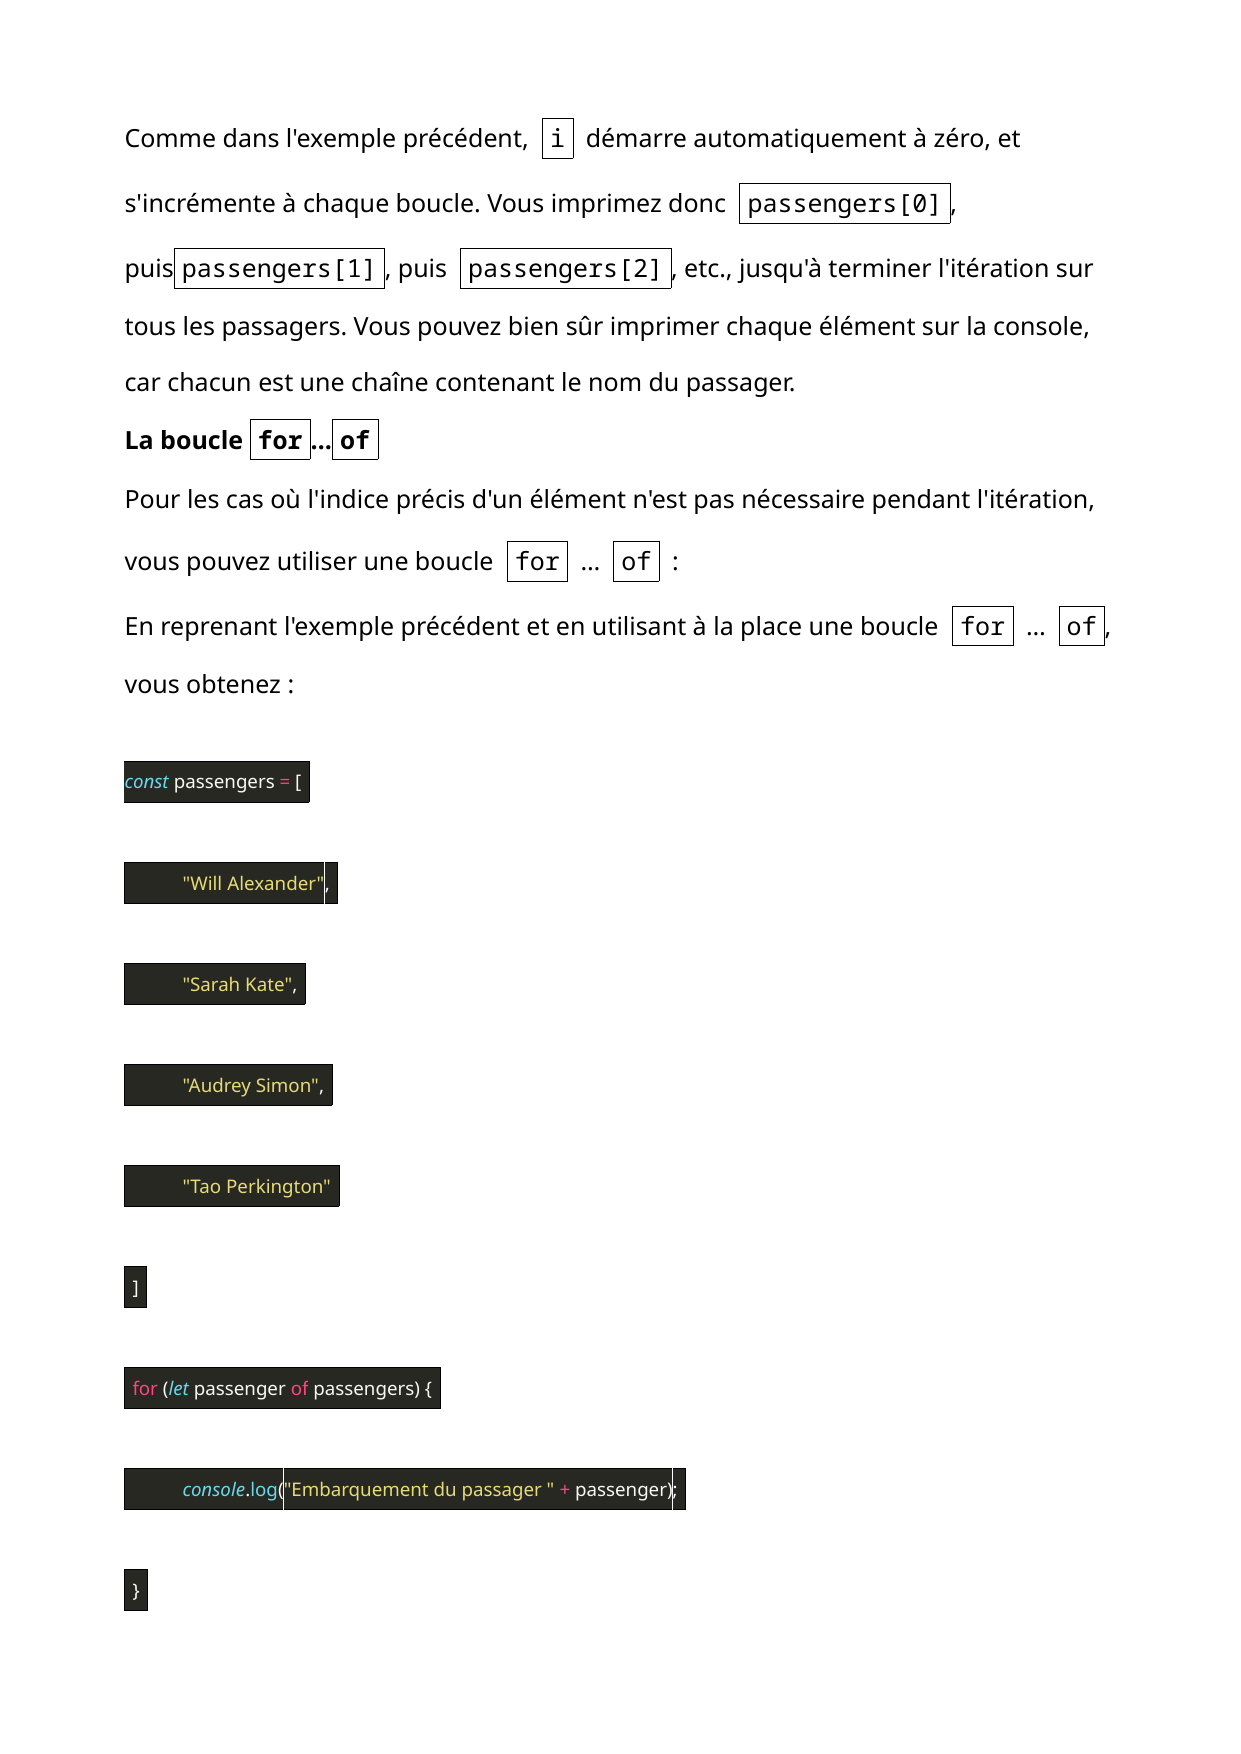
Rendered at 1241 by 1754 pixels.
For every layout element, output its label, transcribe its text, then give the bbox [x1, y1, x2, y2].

text Pour les cas où l'indice précis d'un élément n'est pas nécessaire pendant l'itération, vous pouvez utiliser une boucle for … of : [124, 482, 1116, 581]
text "Audrey Simon", [125, 1065, 332, 1105]
text [333, 1064, 1111, 1105]
text console.log("Embarquement du passager " + passenger); [125, 1469, 685, 1509]
text for (let passenger of passengers) { [125, 1368, 440, 1408]
text [338, 862, 1111, 903]
text [441, 1367, 1111, 1408]
text [306, 963, 1111, 1004]
text "Sarah Kate", [125, 964, 305, 1004]
text [340, 1165, 1111, 1206]
text const passengers = [ [124, 762, 309, 802]
subtitle La boucle [124, 419, 250, 459]
text [686, 1468, 1111, 1509]
text Comme dans l'exemple précédent, i démarre automatiquement à zéro, et s'incrémente à chaque boucle. Vous imprimez donc passengers[0], puispassengers[1], puis passengers[2], etc., jusqu'à terminer l'itération sur tous les passagers. Vous pouvez bien sûr imprimer chaque élément sur la console, car chacun est une chaîne contenant le nom du passager. [124, 118, 1116, 398]
subtitle for [251, 420, 310, 459]
text } [125, 1570, 147, 1610]
subtitle … [311, 419, 332, 459]
text "Will Alexander", [125, 863, 337, 903]
text [310, 761, 1111, 802]
text [148, 1569, 1111, 1611]
subtitle [379, 419, 1116, 459]
text En reprenant l'exemple précédent et en utilisant à la place une boucle for … of, vous obtenez : [124, 606, 1116, 701]
subtitle of [333, 420, 378, 459]
text [147, 1266, 1111, 1307]
text ] [125, 1267, 146, 1307]
text "Tao Perkington" [125, 1166, 339, 1206]
